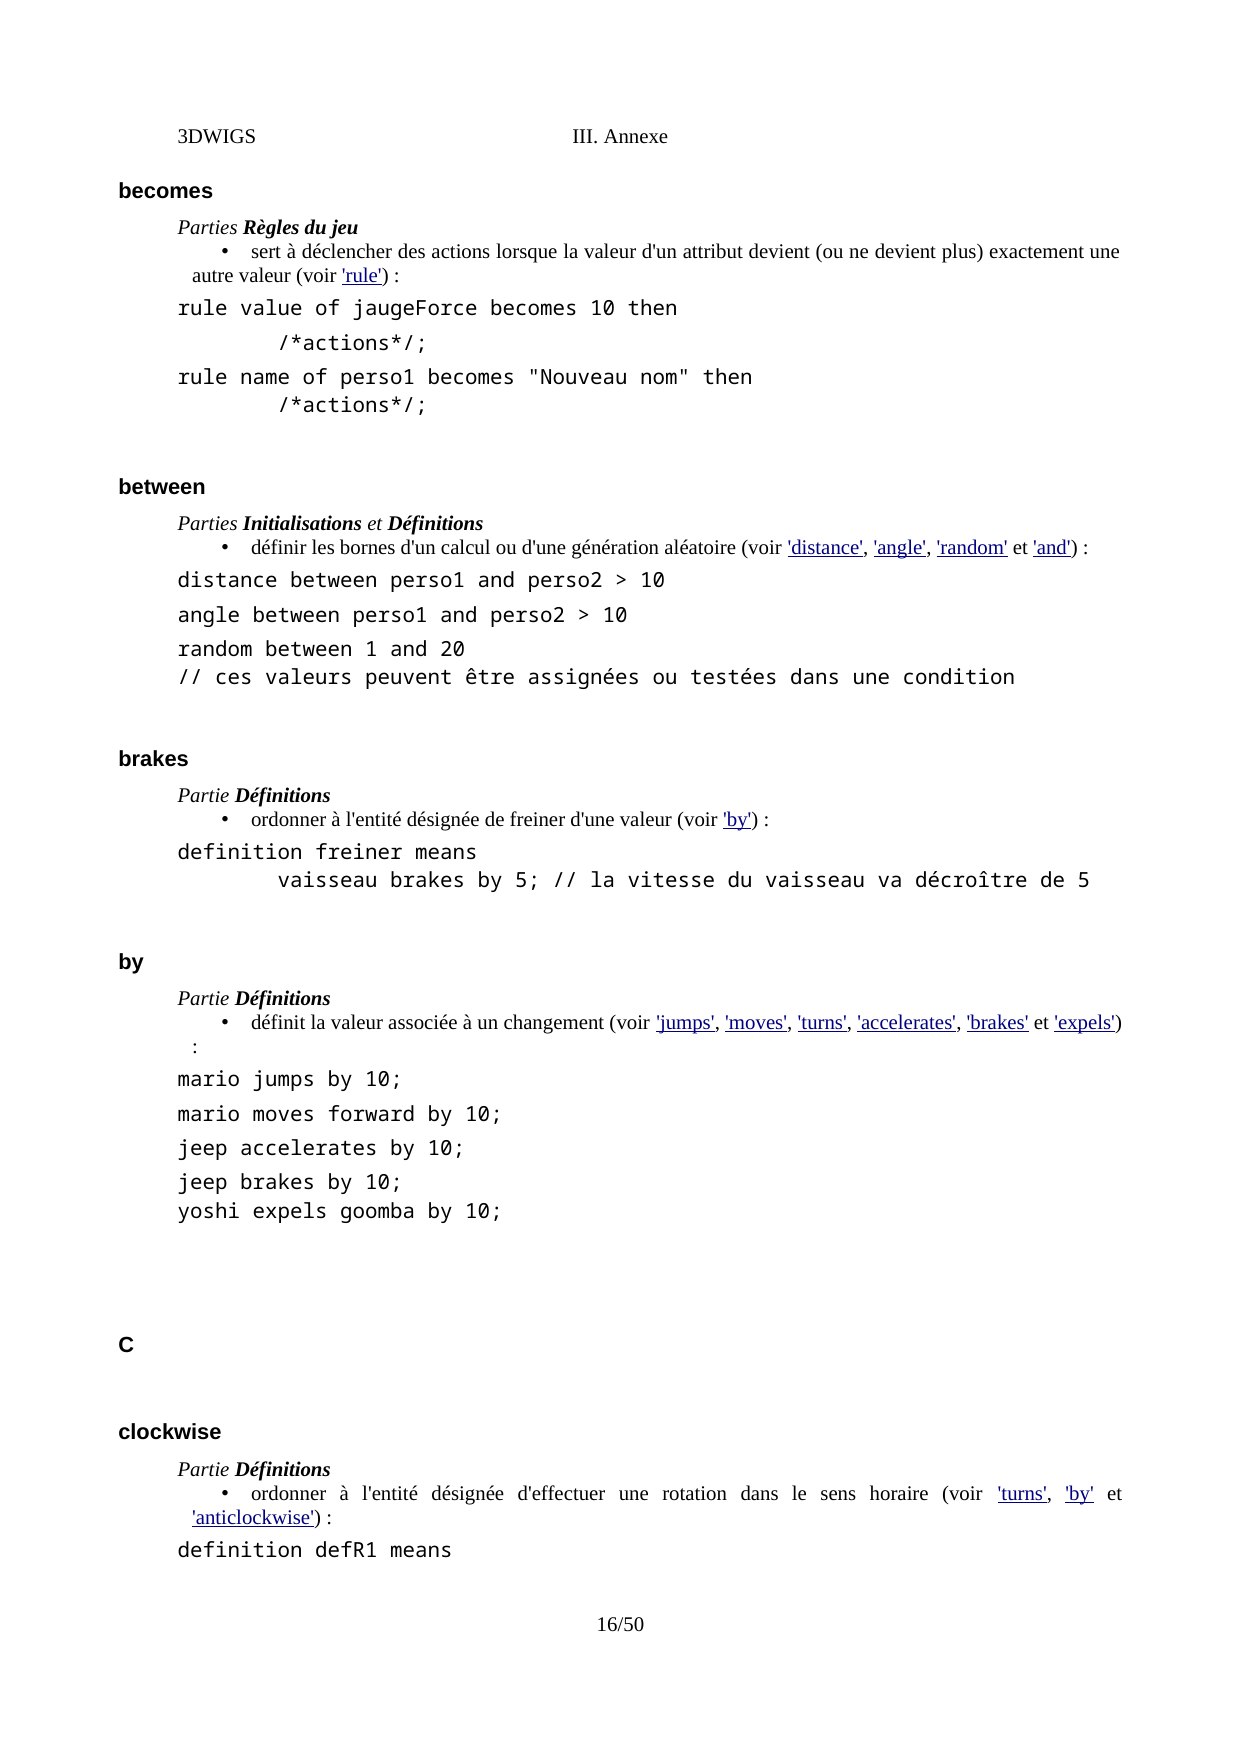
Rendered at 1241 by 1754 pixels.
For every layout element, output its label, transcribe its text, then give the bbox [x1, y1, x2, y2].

text definition defR1 means [118, 1535, 1122, 1563]
text /*actions*/; [118, 391, 1122, 419]
text distance between perso1 and perso2 > 10 [118, 565, 1122, 594]
subtitle becomes [118, 178, 1122, 203]
text Parties Initialisations et Définitions [118, 511, 1122, 535]
text jeep brakes by 10; [118, 1167, 1122, 1196]
text /*actions*/; [118, 328, 1122, 356]
list sert à déclencher des actions lorsque la valeur d'un attribut devient (ou ne devient plus) exactement une autre valeur (voir 'rule') : [162, 239, 1122, 287]
text mario jumps by 10; [118, 1064, 1122, 1093]
list ordonner à l'entité désignée d'effectuer une rotation dans le sens horaire (voir 'turns', 'by' et 'anticlockwise') : [162, 1481, 1122, 1529]
subtitle by [118, 948, 1122, 974]
subtitle C [118, 1332, 1122, 1358]
text angle between perso1 and perso2 > 10 [118, 600, 1122, 628]
text mario moves forward by 10; [118, 1099, 1122, 1127]
text vaisseau brakes by 5; // la vitesse du vaisseau va décroître de 5 [118, 866, 1122, 894]
text Partie Définitions [118, 783, 1122, 807]
list ordonner à l'entité désignée de freiner d'une valeur (voir 'by') : [162, 807, 1122, 831]
subtitle between [118, 473, 1122, 499]
text jeep accelerates by 10; [118, 1133, 1122, 1162]
list définit la valeur associée à un changement (voir 'jumps', 'moves', 'turns', 'accelerates', 'brakes' et 'expels') : [162, 1010, 1122, 1058]
text random between 1 and 20 [118, 634, 1122, 662]
text Partie Définitions [118, 986, 1122, 1010]
subtitle brakes [118, 745, 1122, 771]
text rule value of jaugeForce becomes 10 then [118, 293, 1122, 322]
subtitle clockwise [118, 1419, 1122, 1444]
text rule name of perso1 becomes "Nouveau nom" then [118, 362, 1122, 391]
text yoshi expels goomba by 10; [118, 1196, 1122, 1224]
text definition freiner means [118, 837, 1122, 866]
text Parties Règles du jeu [118, 215, 1122, 239]
text Partie Définitions [118, 1457, 1122, 1481]
text // ces valeurs peuvent être assignées ou testées dans une condition [118, 662, 1122, 691]
list définir les bornes d'un calcul ou d'une génération aléatoire (voir 'distance', 'angle', 'random' et 'and') : [162, 535, 1122, 559]
